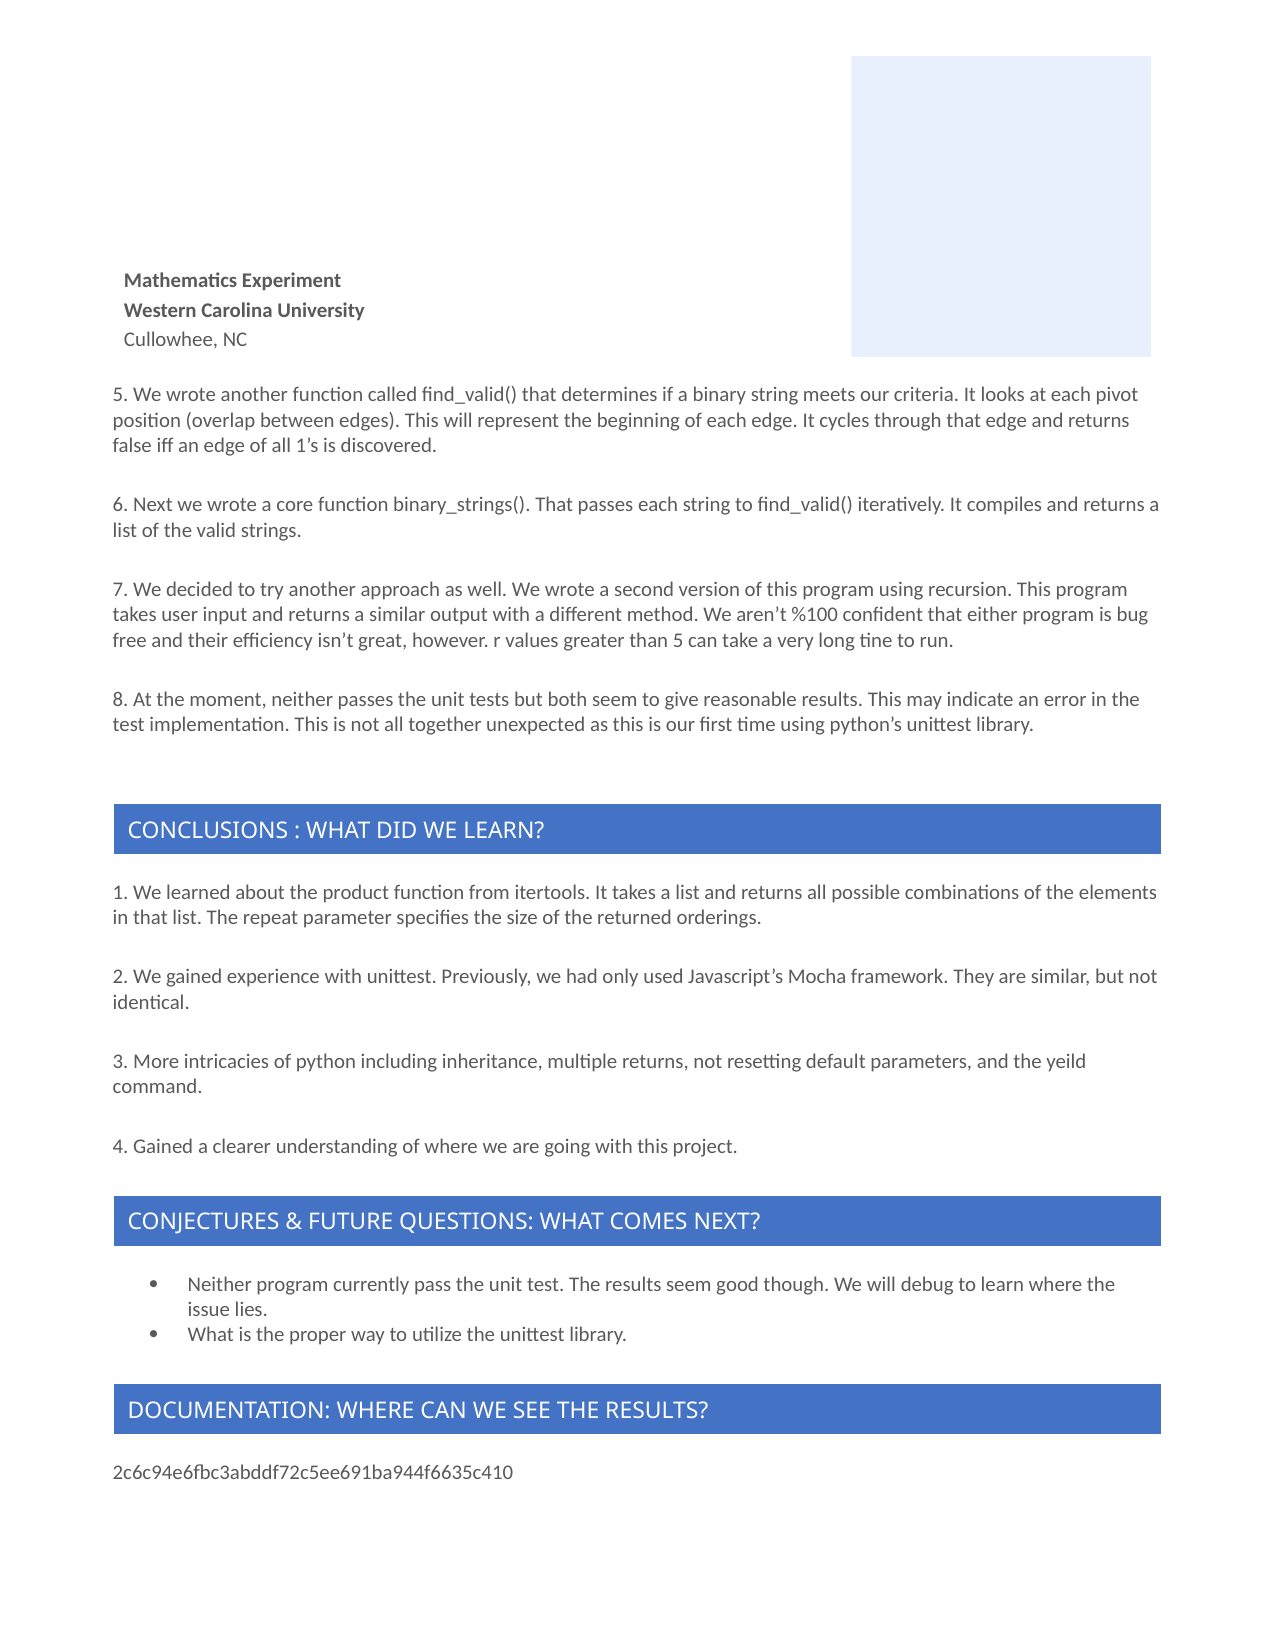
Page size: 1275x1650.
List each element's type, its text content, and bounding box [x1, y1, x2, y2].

list Neither program currently pass the unit test. The results seem good though. We will debug to learn where the issue lies. [150, 1271, 1162, 1322]
text 4. Gained a clearer understanding of where we are going with this project. [112, 1133, 1162, 1158]
subtitle DOCUMENTATION: WHERE CAN WE SEE THE RESULTS? [115, 1386, 1160, 1433]
text 5. We wrote another function called find_valid() that determines if a binary string meets our criteria. It looks at each pivot position (overlap between edges). This will represent the beginning of each edge. It cycles through that edge and returns false iff an edge of all 1’s is discovered. [112, 382, 1162, 458]
text 8. At the moment, neither passes the unit tests but both seem to give reasonable results. This may indicate an error in the test implementation. This is not all together unexpected as this is our first time using python’s unittest library. [112, 686, 1162, 737]
picture [851, 56, 1152, 357]
subtitle Conclusions : WHAT DID WE LEARN? [115, 805, 1160, 853]
subtitle CONJECTURES & FUTURE QUESTIONS: WHAT COMES NEXT? [115, 1197, 1160, 1245]
text 3. More intricacies of python including inheritance, multiple returns, not resetting default parameters, and the yeild command. [112, 1048, 1162, 1099]
text 1. We learned about the product function from itertools. It takes a list and returns all possible combinations of the elements in that list. The repeat parameter specifies the size of the returned orderings. [112, 879, 1162, 930]
text 2. We gained experience with unittest. Previously, we had only used Javascript’s Mocha framework. They are similar, but not identical. [112, 964, 1162, 1014]
text 7. We decided to try another approach as well. We wrote a second version of this program using recursion. This program takes user input and returns a similar output with a different method. We aren’t %100 confident that either program is bug free and their efficiency isn’t great, however. r values greater than 5 can take a very long tine to run. [112, 576, 1162, 652]
text 2c6c94e6fbc3abddf72c5ee691ba944f6635c410 [112, 1459, 1162, 1485]
text 6. Next we wrote a core function binary_strings(). That passes each string to find_valid() iteratively. It compiles and returns a list of the valid strings. [112, 492, 1162, 542]
list What is the proper way to utilize the unittest library. [150, 1322, 1162, 1347]
